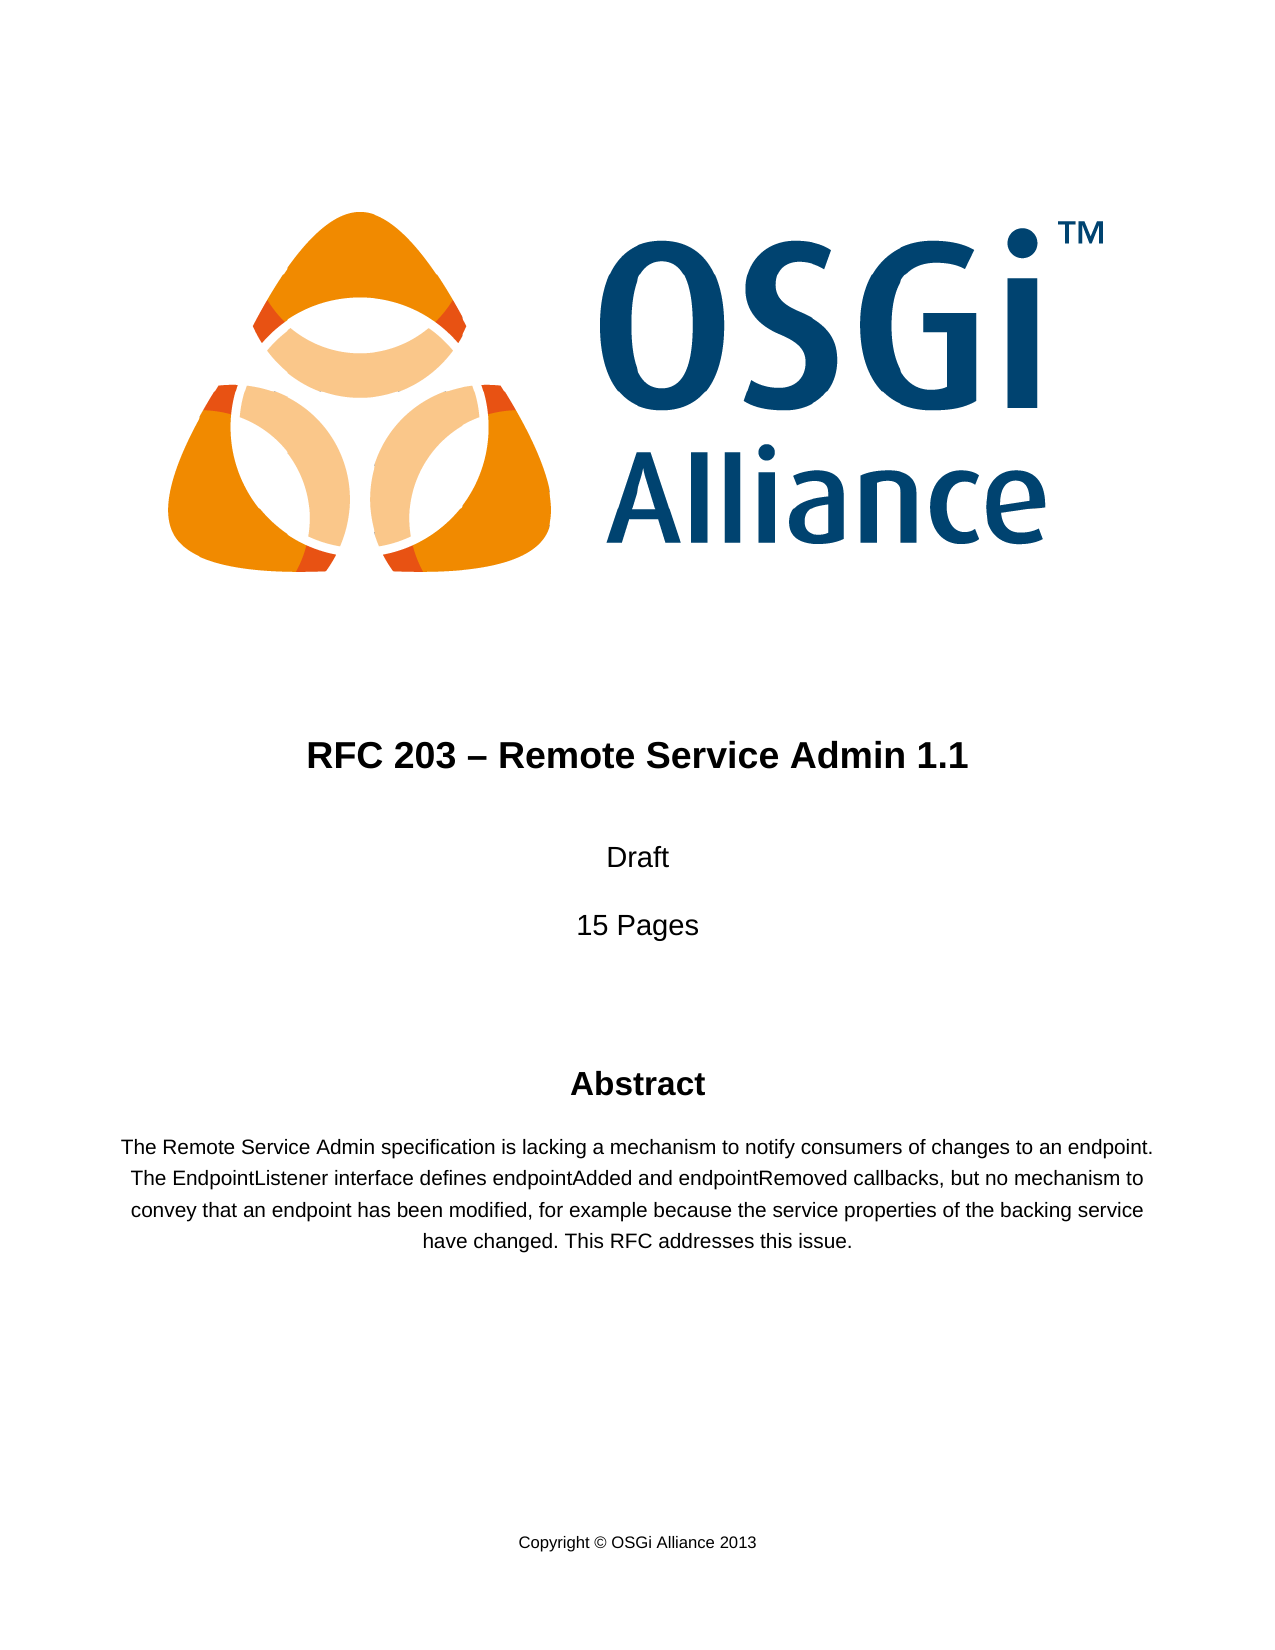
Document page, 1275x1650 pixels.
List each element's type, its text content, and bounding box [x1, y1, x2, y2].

title RFC 203 – Remote Service Admin 1.1 [112, 733, 1162, 776]
text The Remote Service Admin specification is lacking a mechanism to notify consumers of changes to an endpoint. The EndpointListener interface defines endpointAdded and endpointRemoved callbacks, but no mechanism to convey that an endpoint has been modified, for example because the service properties of the backing service have changed. This RFC addresses this issue. [112, 1128, 1162, 1253]
text Abstract [112, 1064, 1162, 1103]
picture [112, 158, 1163, 626]
title Draft 15 Pages [112, 841, 1162, 941]
